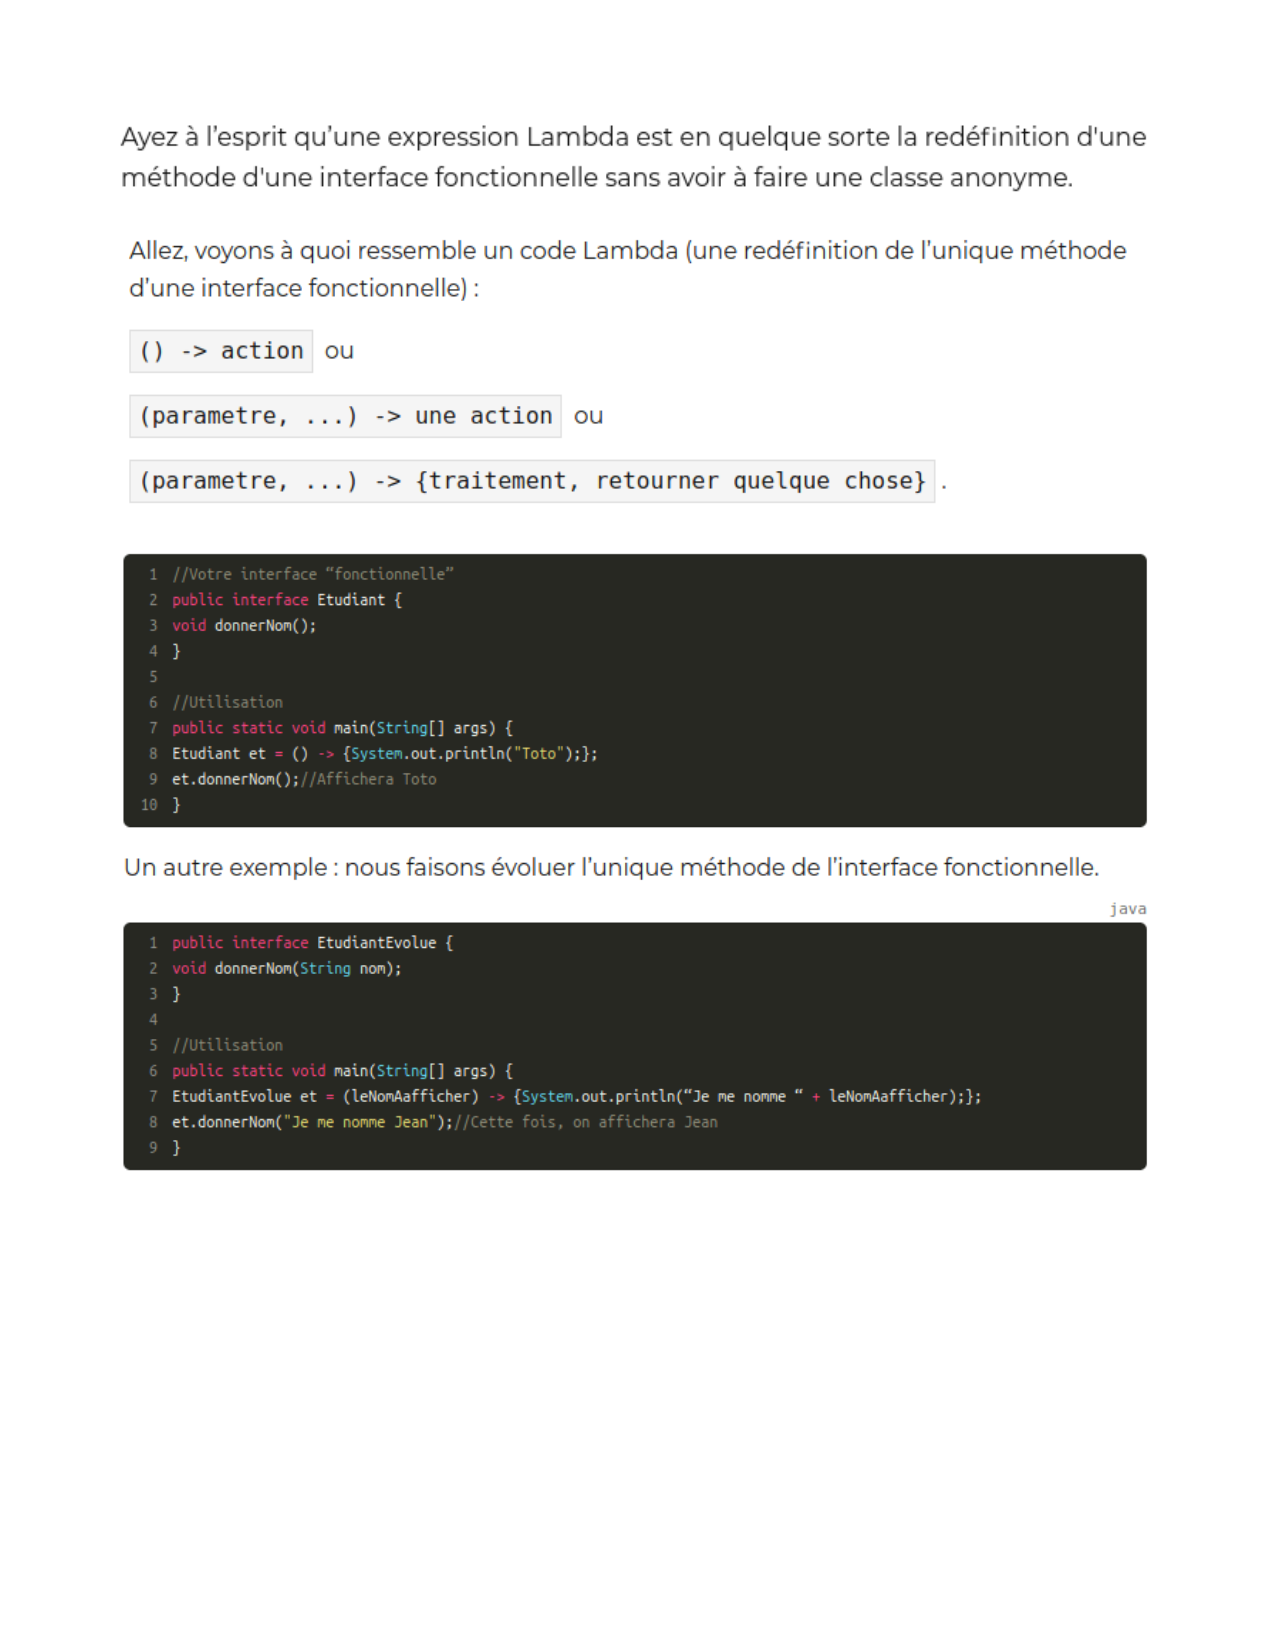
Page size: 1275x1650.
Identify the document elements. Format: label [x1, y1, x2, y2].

picture [118, 550, 1157, 1176]
picture [118, 118, 1157, 196]
picture [118, 224, 1157, 522]
